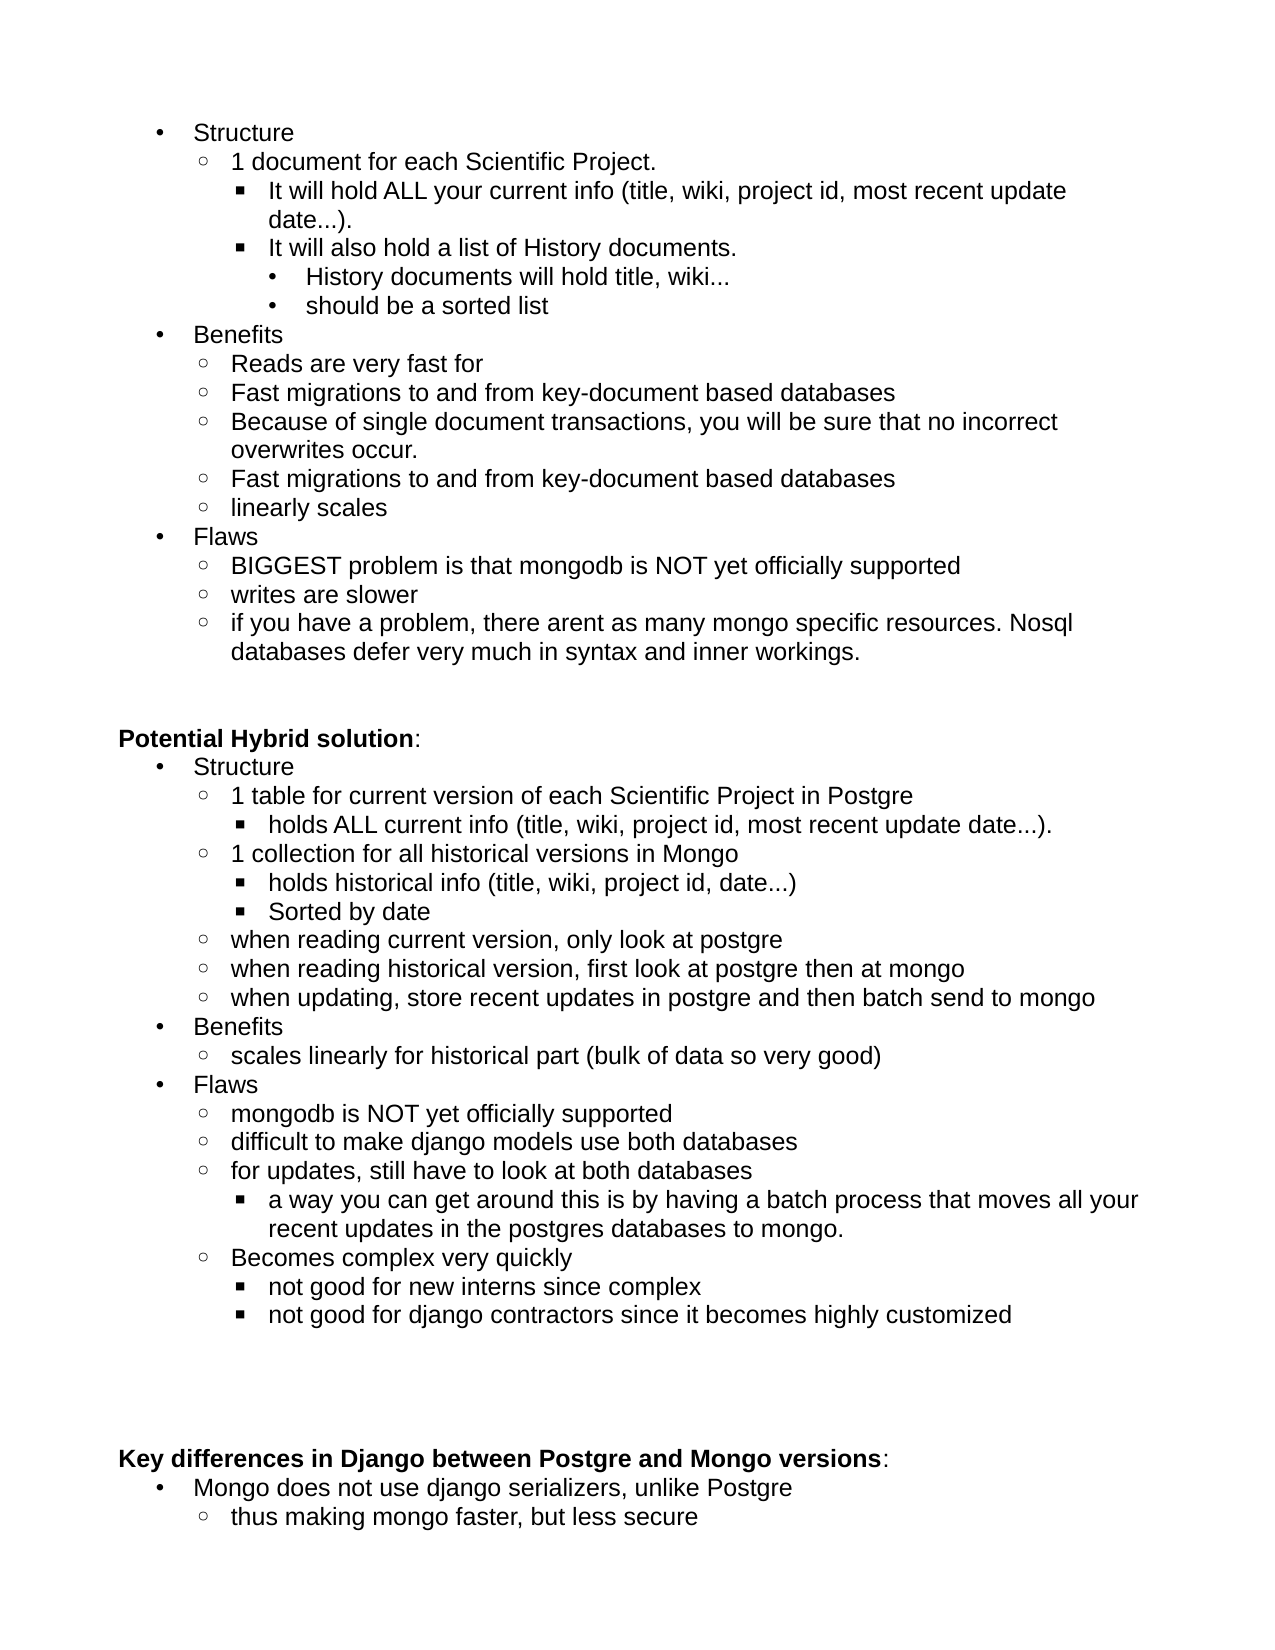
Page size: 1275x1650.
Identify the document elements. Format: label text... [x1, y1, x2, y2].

list Structure [156, 118, 1157, 147]
list should be a sorted list [268, 291, 1157, 320]
list 1 document for each Scientific Project. [193, 147, 1157, 176]
list a way you can get around this is by having a batch process that moves all your recent updates in the postgres databases to mongo. [231, 1185, 1157, 1243]
list Fast migrations to and from key-document based databases [193, 464, 1157, 493]
list Becomes complex very quickly [193, 1243, 1157, 1272]
list Benefits [156, 320, 1157, 349]
list It will hold ALL your current info (title, wiki, project id, most recent update date...). [231, 176, 1157, 233]
list Sorted by date [231, 897, 1157, 925]
list linearly scales [193, 493, 1157, 522]
list holds ALL current info (title, wiki, project id, most recent update date...). [231, 810, 1157, 839]
list when updating, store recent updates in postgre and then batch send to mongo [193, 983, 1157, 1012]
list History documents will hold title, wiki... [268, 262, 1157, 291]
list not good for new interns since complex [231, 1272, 1157, 1300]
list not good for django contractors since it becomes highly customized [231, 1300, 1157, 1329]
list when reading historical version, first look at postgre then at mongo [193, 954, 1157, 983]
list holds historical info (title, wiki, project id, date...) [231, 868, 1157, 897]
list Flaws [156, 1070, 1157, 1098]
list Structure [156, 752, 1157, 781]
list 1 table for current version of each Scientific Project in Postgre [193, 781, 1157, 810]
list Mongo does not use django serializers, unlike Postgre [156, 1473, 1157, 1502]
list scales linearly for historical part (bulk of data so very good) [193, 1041, 1157, 1070]
list if you have a problem, there arent as many mongo specific resources. Nosql databases defer very much in syntax and inner workings. [193, 608, 1157, 666]
list for updates, still have to look at both databases [193, 1156, 1157, 1185]
list difficult to make django models use both databases [193, 1127, 1157, 1156]
list It will also hold a list of History documents. [231, 233, 1157, 262]
list Fast migrations to and from key-document based databases [193, 378, 1157, 407]
text Key differences in Django between Postgre and Mongo versions: [118, 1444, 1157, 1473]
list BIGGEST problem is that mongodb is NOT yet officially supported [193, 551, 1157, 579]
list when reading current version, only look at postgre [193, 925, 1157, 954]
list Because of single document transactions, you will be sure that no incorrect overwrites occur. [193, 407, 1157, 464]
list Flaws [156, 522, 1157, 551]
text Potential Hybrid solution: [118, 723, 1157, 752]
list mongodb is NOT yet officially supported [193, 1098, 1157, 1127]
list 1 collection for all historical versions in Mongo [193, 839, 1157, 868]
list Benefits [156, 1012, 1157, 1041]
list writes are slower [193, 579, 1157, 608]
list thus making mongo faster, but less secure [193, 1502, 1157, 1531]
list Reads are very fast for [193, 349, 1157, 378]
